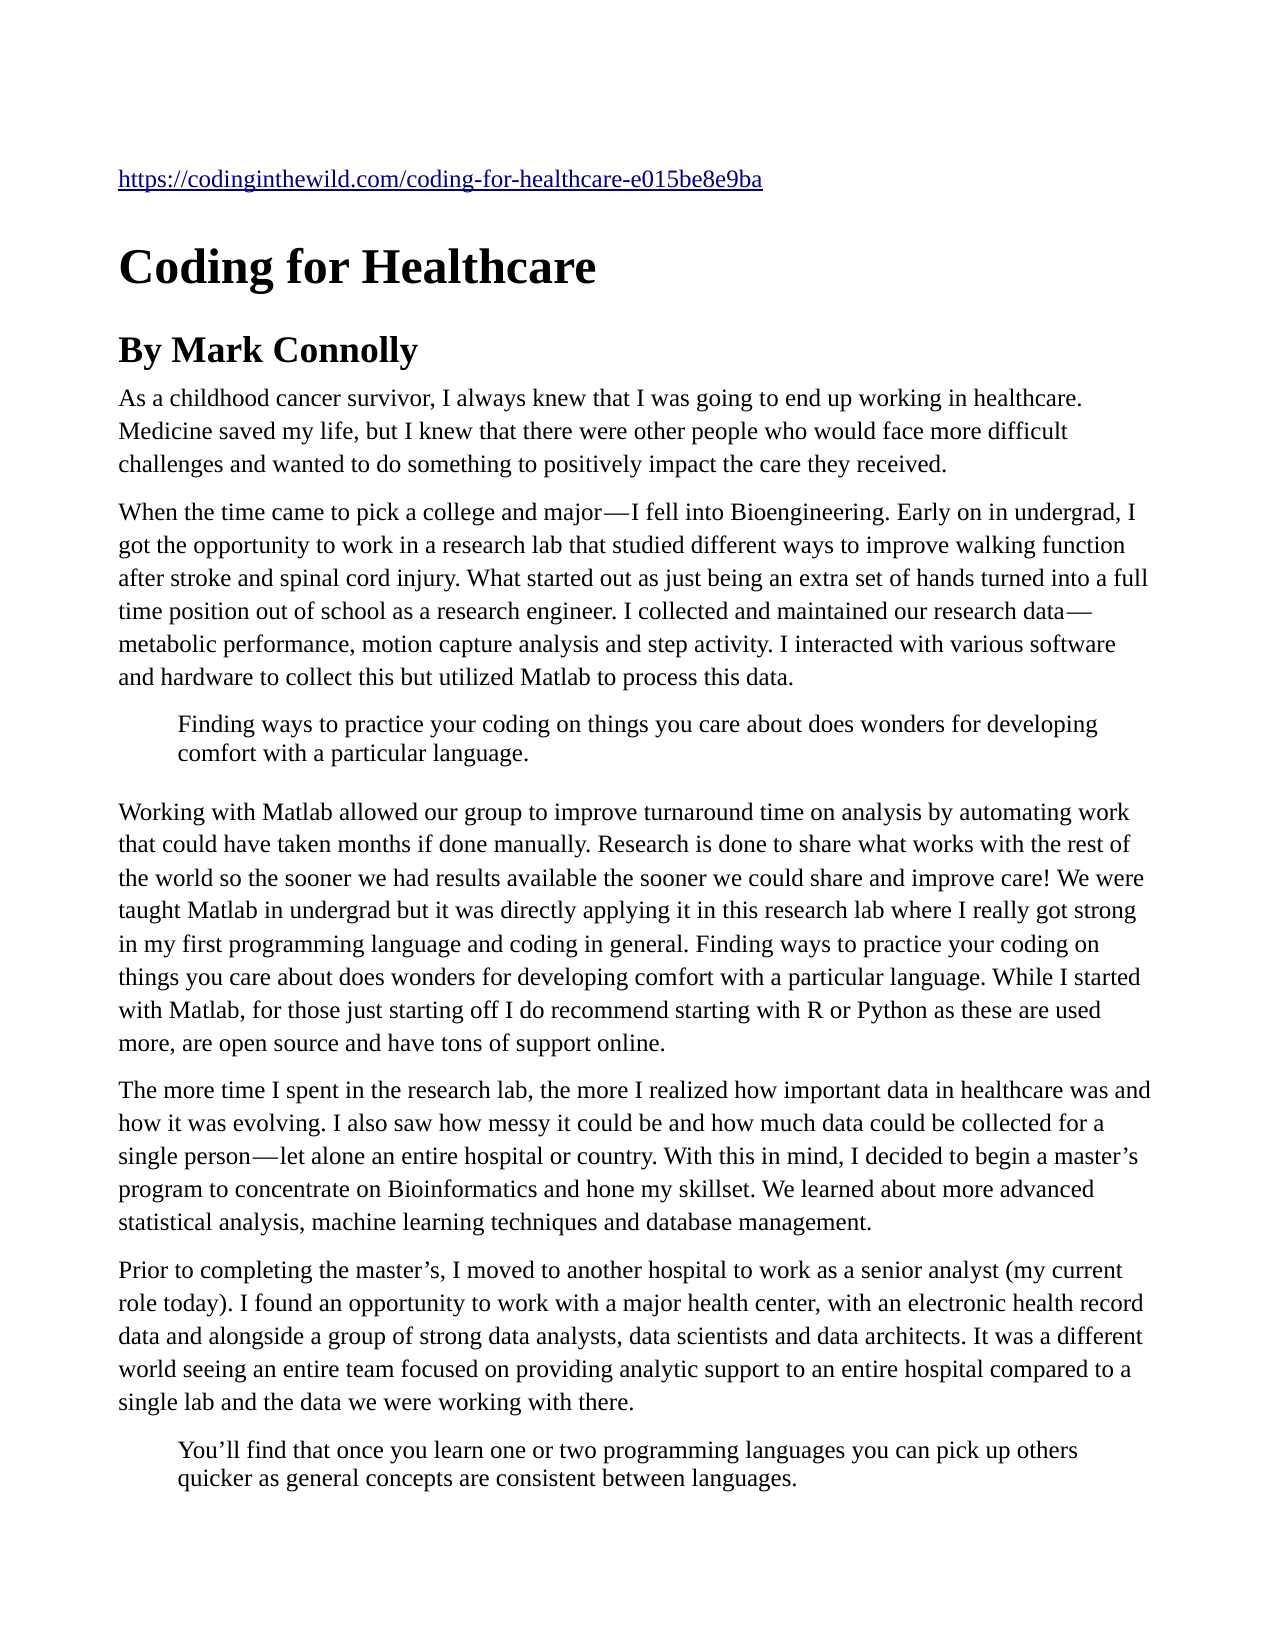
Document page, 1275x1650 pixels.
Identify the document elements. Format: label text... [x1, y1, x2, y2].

subtitle By Mark Connolly [118, 328, 1157, 371]
subtitle Coding for Healthcare [118, 237, 1157, 294]
text The more time I spent in the research lab, the more I realized how important data in healthcare was and how it was evolving. I also saw how messy it could be and how much data could be collected for a single person — let alone an entire hospital or country. With this in mind, I decided to begin a master’s program to concentrate on Bioinformatics and hone my skillset. We learned about more advanced statistical analysis, machine learning techniques and database management. [118, 1075, 1157, 1236]
text When the time came to pick a college and major — I fell into Bioengineering. Early on in undergrad, I got the opportunity to work in a research lab that studied different ways to improve walking function after stroke and spinal cord injury. What started out as just being an extra set of hands turned into a full time position out of school as a research engineer. I collected and maintained our research data — metabolic performance, motion capture analysis and step activity. I interacted with various software and hardware to collect this but utilized Matlab to process this data. [118, 497, 1157, 691]
text Working with Matlab allowed our group to improve turnaround time on analysis by automating work that could have taken months if done manually. Research is done to share what works with the rest of the world so the sooner we had results available the sooner we could share and improve care! We were taught Matlab in undergrad but it was directly applying it in this research lab where I really got strong in my first programming language and coding in general. Finding ways to practice your coding on things you care about does wonders for developing comfort with a particular language. While I started with Matlab, for those just starting off I do recommend starting with R or Python as these are used more, are open source and have tons of support online. [118, 797, 1157, 1056]
text https://codinginthewild.com/coding-for-healthcare-e015be8e9ba [118, 164, 1157, 193]
text You’ll find that once you learn one or two programming languages you can pick up others quicker as general concepts are consistent between languages. [177, 1435, 1098, 1492]
text Finding ways to practice your coding on things you care about does wonders for developing comfort with a particular language. [177, 709, 1098, 767]
text Prior to completing the master’s, I moved to another hospital to work as a senior analyst (my current role today). I found an opportunity to work with a major health center, with an electronic health record data and alongside a group of strong data analysts, data scientists and data architects. It was a different world seeing an entire team focused on providing analytic support to an entire hospital compared to a single lab and the data we were working with there. [118, 1255, 1157, 1416]
text As a childhood cancer survivor, I always knew that I was going to end up working in healthcare. Medicine saved my life, but I knew that there were other people who would face more difficult challenges and wanted to do something to positively impact the care they received. [118, 383, 1157, 478]
